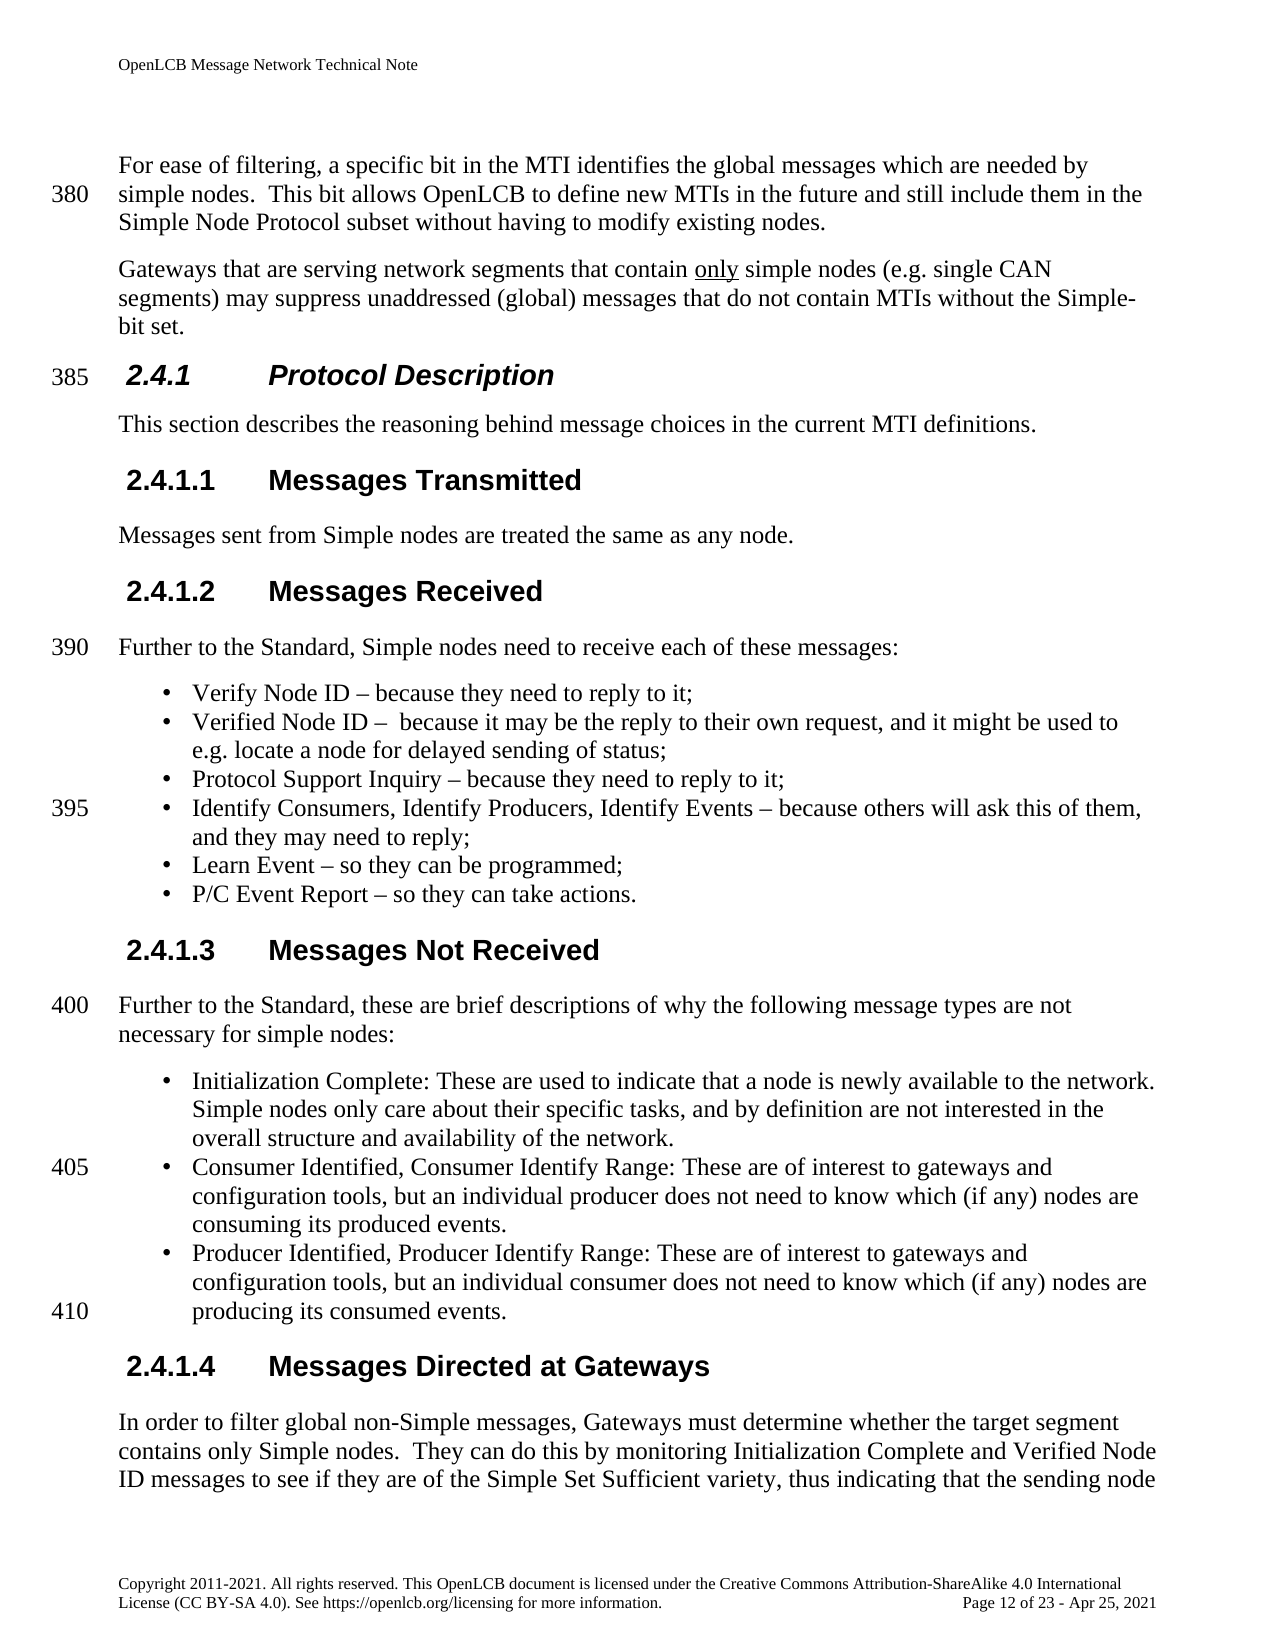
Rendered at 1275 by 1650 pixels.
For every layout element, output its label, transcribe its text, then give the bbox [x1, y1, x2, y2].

subtitle Messages Transmitted [118, 463, 1157, 496]
list Protocol Support Inquiry – because they need to reply to it; [162, 764, 1157, 793]
list Consumer Identified, Consumer Identify Range: These are of interest to gateways and configuration tools, but an individual producer does not need to know which (if any) nodes are consuming its produced events. [162, 1152, 1157, 1238]
text Further to the Standard, Simple nodes need to receive each of these messages: [118, 632, 1157, 660]
text Further to the Standard, these are brief descriptions of why the following message types are not necessary for simple nodes: [118, 991, 1157, 1048]
list Initialization Complete: These are used to indicate that a node is newly available to the network. Simple nodes only care about their specific tasks, and by definition are not interested in the overall structure and availability of the network. [162, 1066, 1157, 1152]
subtitle Messages Not Received [118, 933, 1157, 966]
list Verify Node ID – because they need to reply to it; [162, 678, 1157, 707]
list Producer Identified, Producer Identify Range: These are of interest to gateways and configuration tools, but an individual consumer does not need to know which (if any) nodes are producing its consumed events. [162, 1238, 1157, 1324]
text Messages sent from Simple nodes are treated the same as any node. [118, 520, 1157, 549]
list Identify Consumers, Identify Producers, Identify Events – because others will ask this of them, and they may need to reply; [162, 793, 1157, 851]
subtitle Messages Received [118, 574, 1157, 607]
text In order to filter global non-Simple messages, Gateways must determine whether the target segment contains only Simple nodes. They can do this by monitoring Initialization Complete and Verified Node ID messages to see if they are of the Simple Set Sufficient variety, thus indicating that the sending node [118, 1407, 1157, 1493]
subtitle Protocol Description [118, 358, 1157, 391]
list P/C Event Report – so they can take actions. [162, 879, 1157, 908]
list Learn Event – so they can be programmed; [162, 851, 1157, 879]
text For ease of filtering, a specific bit in the MTI identifies the global messages which are needed by simple nodes. This bit allows OpenLCB to define new MTIs in the future and still include them in the Simple Node Protocol subset without having to modify existing nodes. [118, 150, 1157, 236]
list Verified Node ID – because it may be the reply to their own request, and it might be used to e.g. locate a node for delayed sending of status; [162, 707, 1157, 764]
text This section describes the reasoning behind message choices in the current MTI definitions. [118, 409, 1157, 438]
subtitle Messages Directed at Gateways [118, 1349, 1157, 1383]
text Gateways that are serving network segments that contain only simple nodes (e.g. single CAN segments) may suppress unaddressed (global) messages that do not contain MTIs without the Simple-bit set. [118, 254, 1157, 340]
